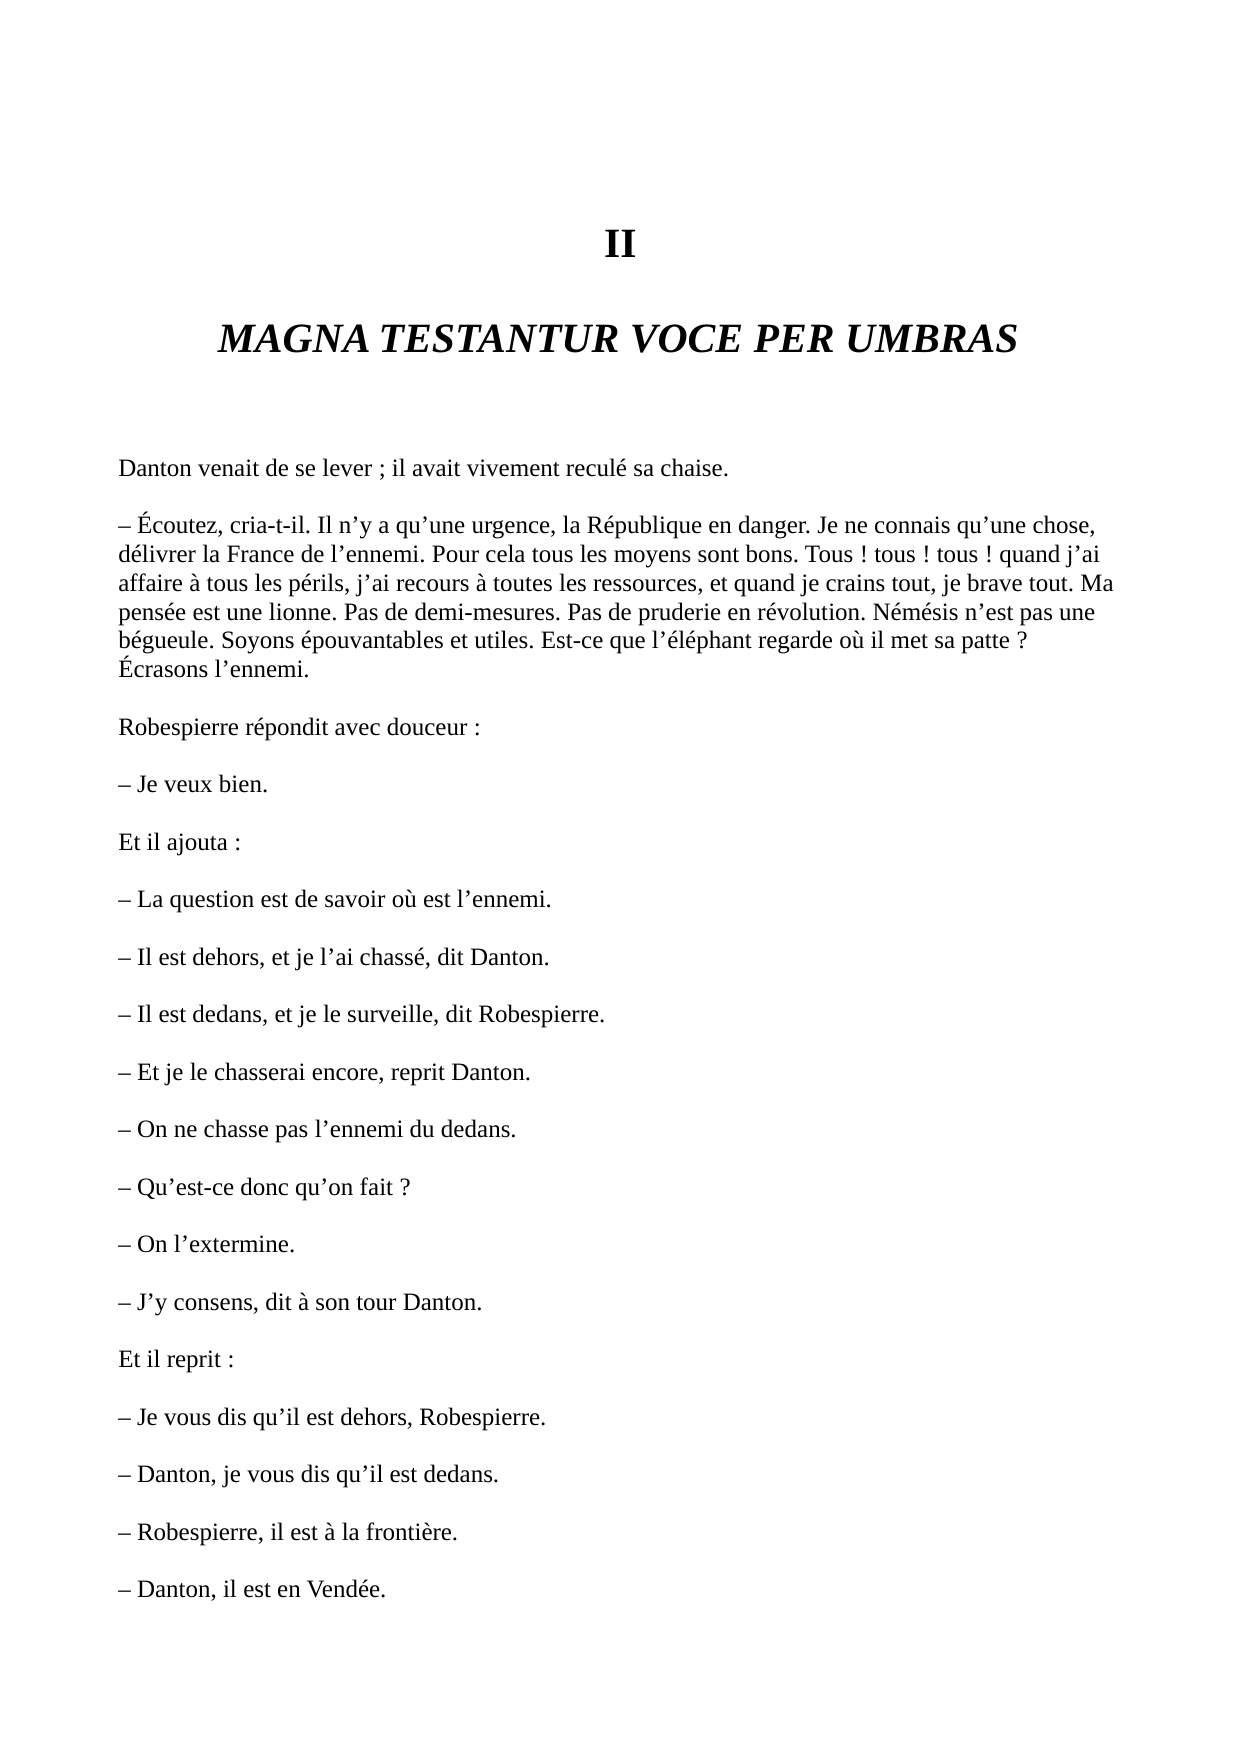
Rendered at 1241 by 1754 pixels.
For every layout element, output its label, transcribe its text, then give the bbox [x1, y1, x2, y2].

text Robespierre répondit avec douceur : [118, 712, 1122, 741]
text – Écoutez, cria-t-il. Il n’y a qu’une urgence, la République en danger. Je ne connais qu’une chose, délivrer la France de l’ennemi. Pour cela tous les moyens sont bons. Tous ! tous ! tous ! quand j’ai affaire à tous les périls, j’ai recours à toutes les ressources, et quand je crains tout, je brave tout. Ma pensée est une lionne. Pas de demi-mesures. Pas de pruderie en révolution. Némésis n’est pas une bégueule. Soyons épouvantables et utiles. Est-ce que l’éléphant regarde où il met sa patte ? Écrasons l’ennemi. [118, 511, 1122, 683]
text – Qu’est-ce donc qu’on fait ? [118, 1172, 1122, 1201]
text Danton venait de se lever ; il avait vivement reculé sa chaise. [118, 453, 1122, 482]
text – J’y consens, dit à son tour Danton. [118, 1287, 1122, 1316]
text – Il est dedans, et je le surveille, dit Robespierre. [118, 999, 1122, 1028]
text – Et je le chasserai encore, reprit Danton. [118, 1057, 1122, 1086]
text Et il ajouta : [118, 827, 1122, 856]
text – La question est de savoir où est l’ennemi. [118, 884, 1122, 913]
text Et il reprit : [118, 1344, 1122, 1373]
text – On ne chasse pas l’ennemi du dedans. [118, 1114, 1122, 1143]
text – Il est dehors, et je l’ai chassé, dit Danton. [118, 942, 1122, 971]
text – Je veux bien. [118, 769, 1122, 798]
text – On l’extermine. [118, 1229, 1122, 1258]
text – Je vous dis qu’il est dehors, Robespierre. [118, 1402, 1122, 1431]
text – Danton, il est en Vendée. [118, 1574, 1122, 1603]
text – Robespierre, il est à la frontière. [118, 1517, 1122, 1546]
subtitle II MAGNA TESTANTUR VOCE PER UMBRAS [118, 218, 1122, 362]
text – Danton, je vous dis qu’il est dedans. [118, 1459, 1122, 1488]
